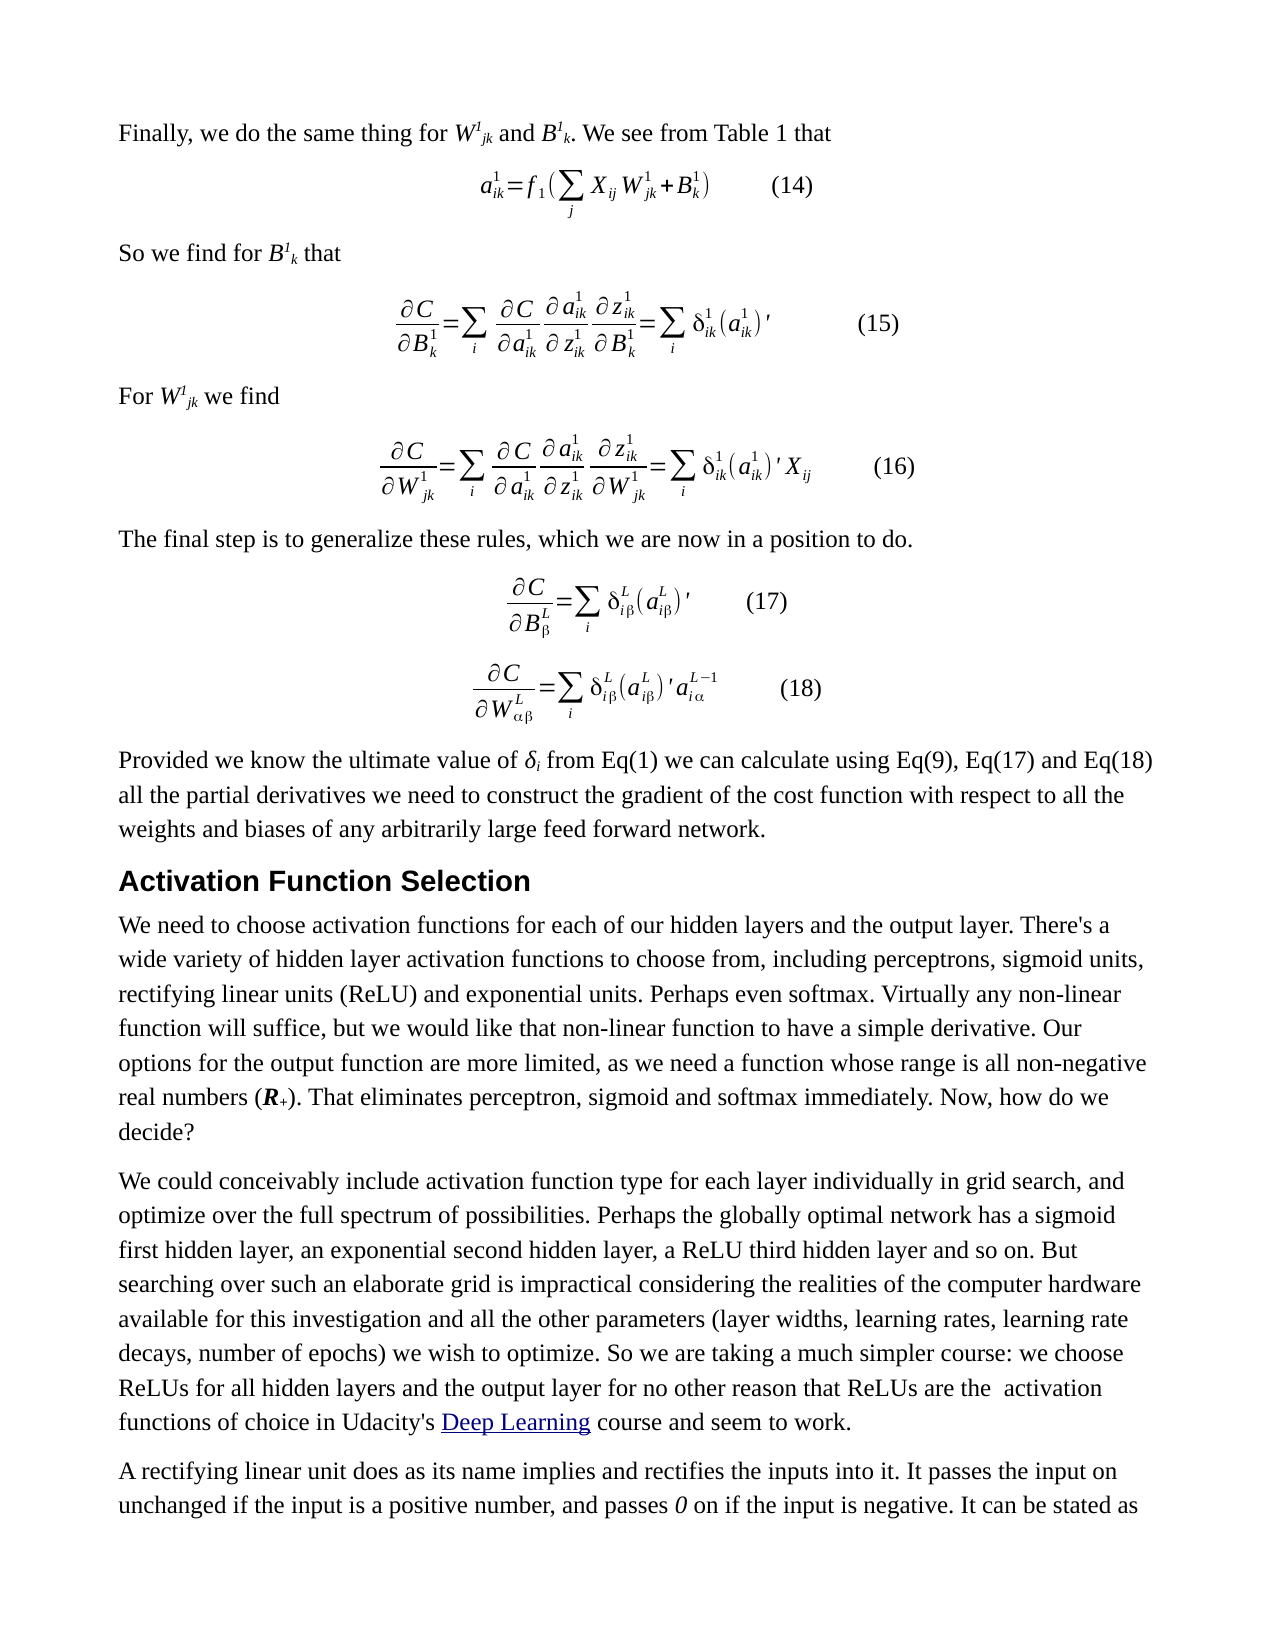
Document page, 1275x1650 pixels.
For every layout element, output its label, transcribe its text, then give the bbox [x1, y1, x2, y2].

text The final step is to generalize these rules, which we are now in a position to do. [118, 524, 1157, 553]
text (18) [118, 659, 1157, 725]
text Finally, we do the same thing for W1jk and B1k. We see from Table 1 that [118, 118, 1157, 147]
text We could conceivably include activation function type for each layer individually in grid search, and optimize over the full spectrum of possibilities. Perhaps the globally optimal network has a sigmoid first hidden layer, an exponential second hidden layer, a ReLU third hidden layer and so on. But searching over such an elaborate grid is impractical considering the realities of the computer hardware available for this investigation and all the other parameters (layer widths, learning rates, learning rate decays, number of epochs) we wish to optimize. So we are taking a much simpler course: we choose ReLUs for all hidden layers and the output layer for no other reason that ReLUs are the activation functions of choice in Udacity's Deep Learning course and seem to work. [118, 1166, 1157, 1436]
subtitle Activation Function Selection [118, 863, 1157, 897]
text Provided we know the ultimate value of δi from Eq(1) we can calculate using Eq(9), Eq(17) and Eq(18) all the partial derivatives we need to construct the gradient of the cost function with respect to all the weights and biases of any arbitrarily large feed forward network. [118, 746, 1157, 843]
text (16) [118, 430, 1157, 504]
text A rectifying linear unit does as its name implies and rectifies the inputs into it. It passes the input on unchanged if the input is a positive number, and passes 0 on if the input is negative. It can be stated as [118, 1456, 1157, 1519]
text So we find for B1k that [118, 238, 1157, 267]
text For W1jk we find [118, 381, 1157, 410]
text We need to choose activation functions for each of our hidden layers and the output layer. There's a wide variety of hidden layer activation functions to choose from, including perceptrons, sigmoid units, rectifying linear units (ReLU) and exponential units. Perhaps even softmax. Virtually any non-linear function will suffice, but we would like that non-linear function to have a simple derivative. Our options for the output function are more limited, as we need a function whose range is all non-negative real numbers (R+). That eliminates perceptron, sigmoid and softmax immediately. Now, how do we decide? [118, 910, 1157, 1145]
text (17) [118, 573, 1157, 639]
text (15) [118, 288, 1157, 361]
text (14) [118, 167, 1157, 218]
